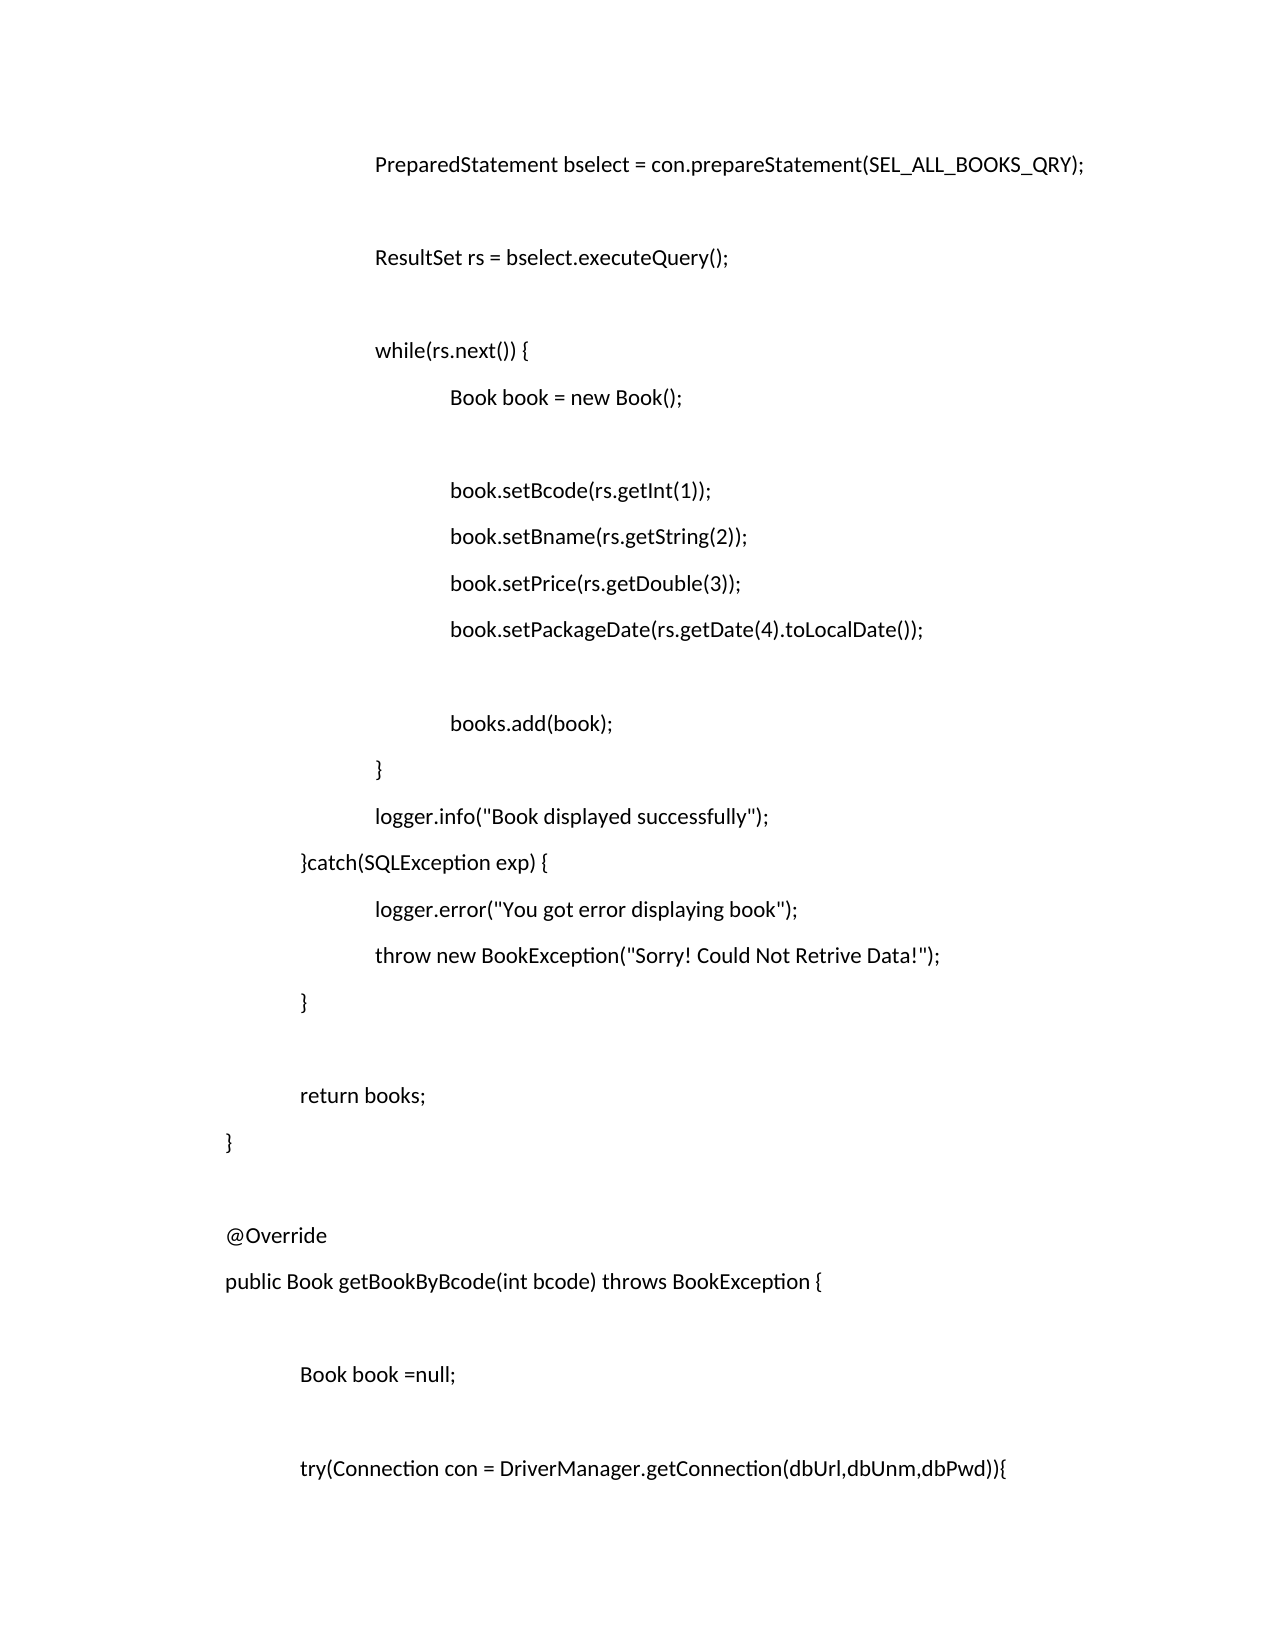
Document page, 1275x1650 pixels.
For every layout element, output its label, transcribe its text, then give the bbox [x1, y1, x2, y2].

text } [150, 988, 1125, 1016]
text book.setBname(rs.getString(2)); [150, 522, 1125, 551]
text Book book = new Book(); [150, 383, 1125, 411]
text logger.info("Book displayed successfully"); [150, 802, 1125, 830]
text books.add(book); [150, 709, 1125, 737]
text book.setBcode(rs.getInt(1)); [150, 476, 1125, 504]
text book.setPackageDate(rs.getDate(4).toLocalDate()); [150, 616, 1125, 644]
text PreparedStatement bselect = con.prepareStatement(SEL_ALL_BOOKS_QRY); [150, 150, 1125, 178]
text }catch(SQLException exp) { [150, 848, 1125, 876]
text logger.error("You got error displaying book"); [150, 895, 1125, 923]
text Book book =null; [150, 1361, 1125, 1389]
text try(Connection con = DriverManager.getConnection(dbUrl,dbUnm,dbPwd)){ [150, 1454, 1125, 1482]
text while(rs.next()) { [150, 336, 1125, 364]
text } [150, 755, 1125, 783]
text public Book getBookByBcode(int bcode) throws BookException { [150, 1267, 1125, 1296]
text return books; [150, 1081, 1125, 1109]
text book.setPrice(rs.getDouble(3)); [150, 569, 1125, 597]
text ResultSet rs = bselect.executeQuery(); [150, 243, 1125, 271]
text } [150, 1128, 1125, 1156]
text @Override [150, 1221, 1125, 1249]
text throw new BookException("Sorry! Could Not Retrive Data!"); [150, 942, 1125, 969]
